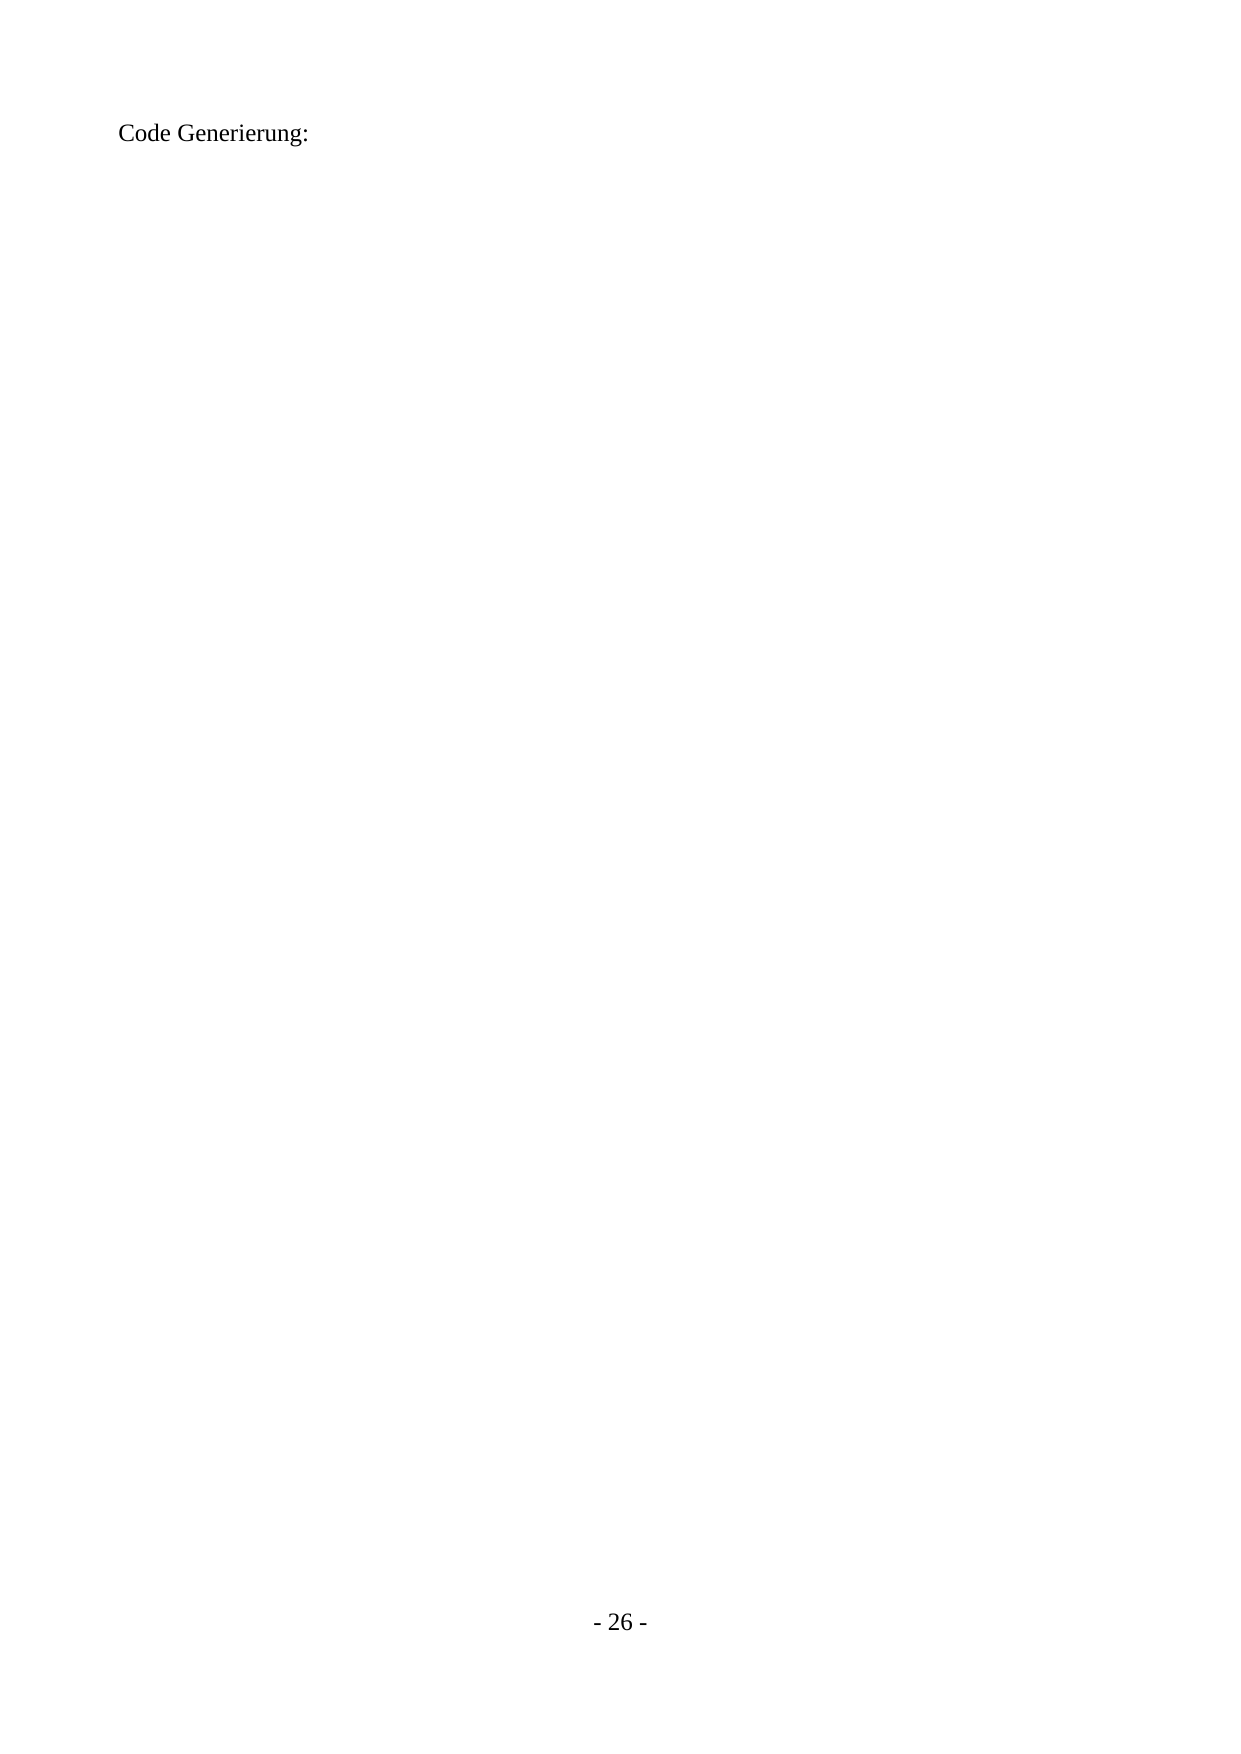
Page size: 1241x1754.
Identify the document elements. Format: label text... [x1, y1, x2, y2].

text Code Generierung: [118, 118, 1122, 147]
